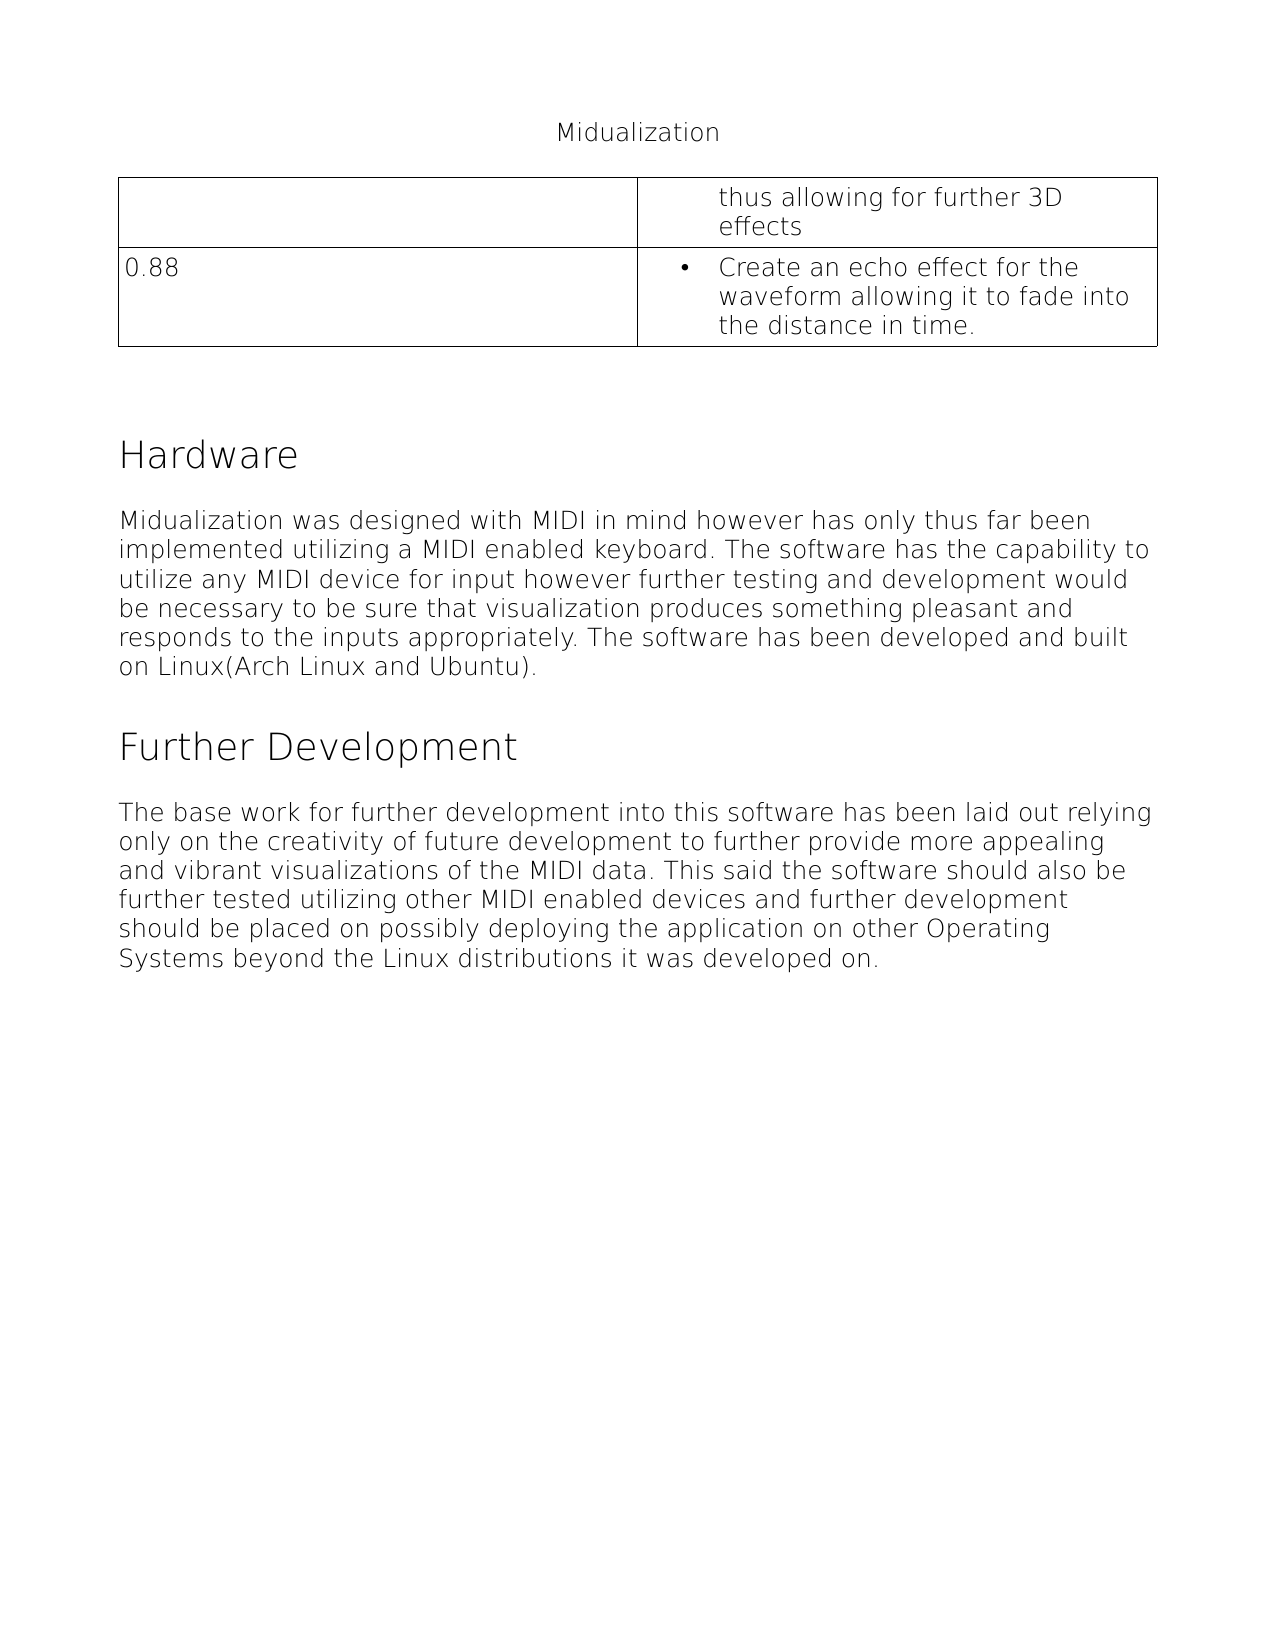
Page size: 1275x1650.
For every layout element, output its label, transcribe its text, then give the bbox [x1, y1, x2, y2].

text The base work for further development into this software has been laid out relying only on the creativity of future development to further provide more appealing and vibrant visualizations of the MIDI data. This said the software should also be further tested utilizing other MIDI enabled devices and further development should be placed on possibly deploying the application on other Operating Systems beyond the Linux distributions it was developed on. [118, 798, 1157, 973]
table_cell 0.88 [119, 248, 637, 346]
text Midualization was designed with MIDI in mind however has only thus far been implemented utilizing a MIDI enabled keyboard. The software has the capability to utilize any MIDI device for input however further testing and development would be necessary to be sure that visualization produces something pleasant and responds to the inputs appropriately. The software has been developed and built on Linux(Arch Linux and Ubuntu). [118, 506, 1157, 681]
table_cell thus allowing for further 3D effects [638, 178, 1157, 247]
table_cell Create an echo effect for the waveform allowing it to fade into the distance in time. [638, 248, 1157, 346]
table_cell [119, 178, 637, 247]
text Further Development [118, 725, 1157, 769]
text Hardware [118, 434, 1157, 477]
